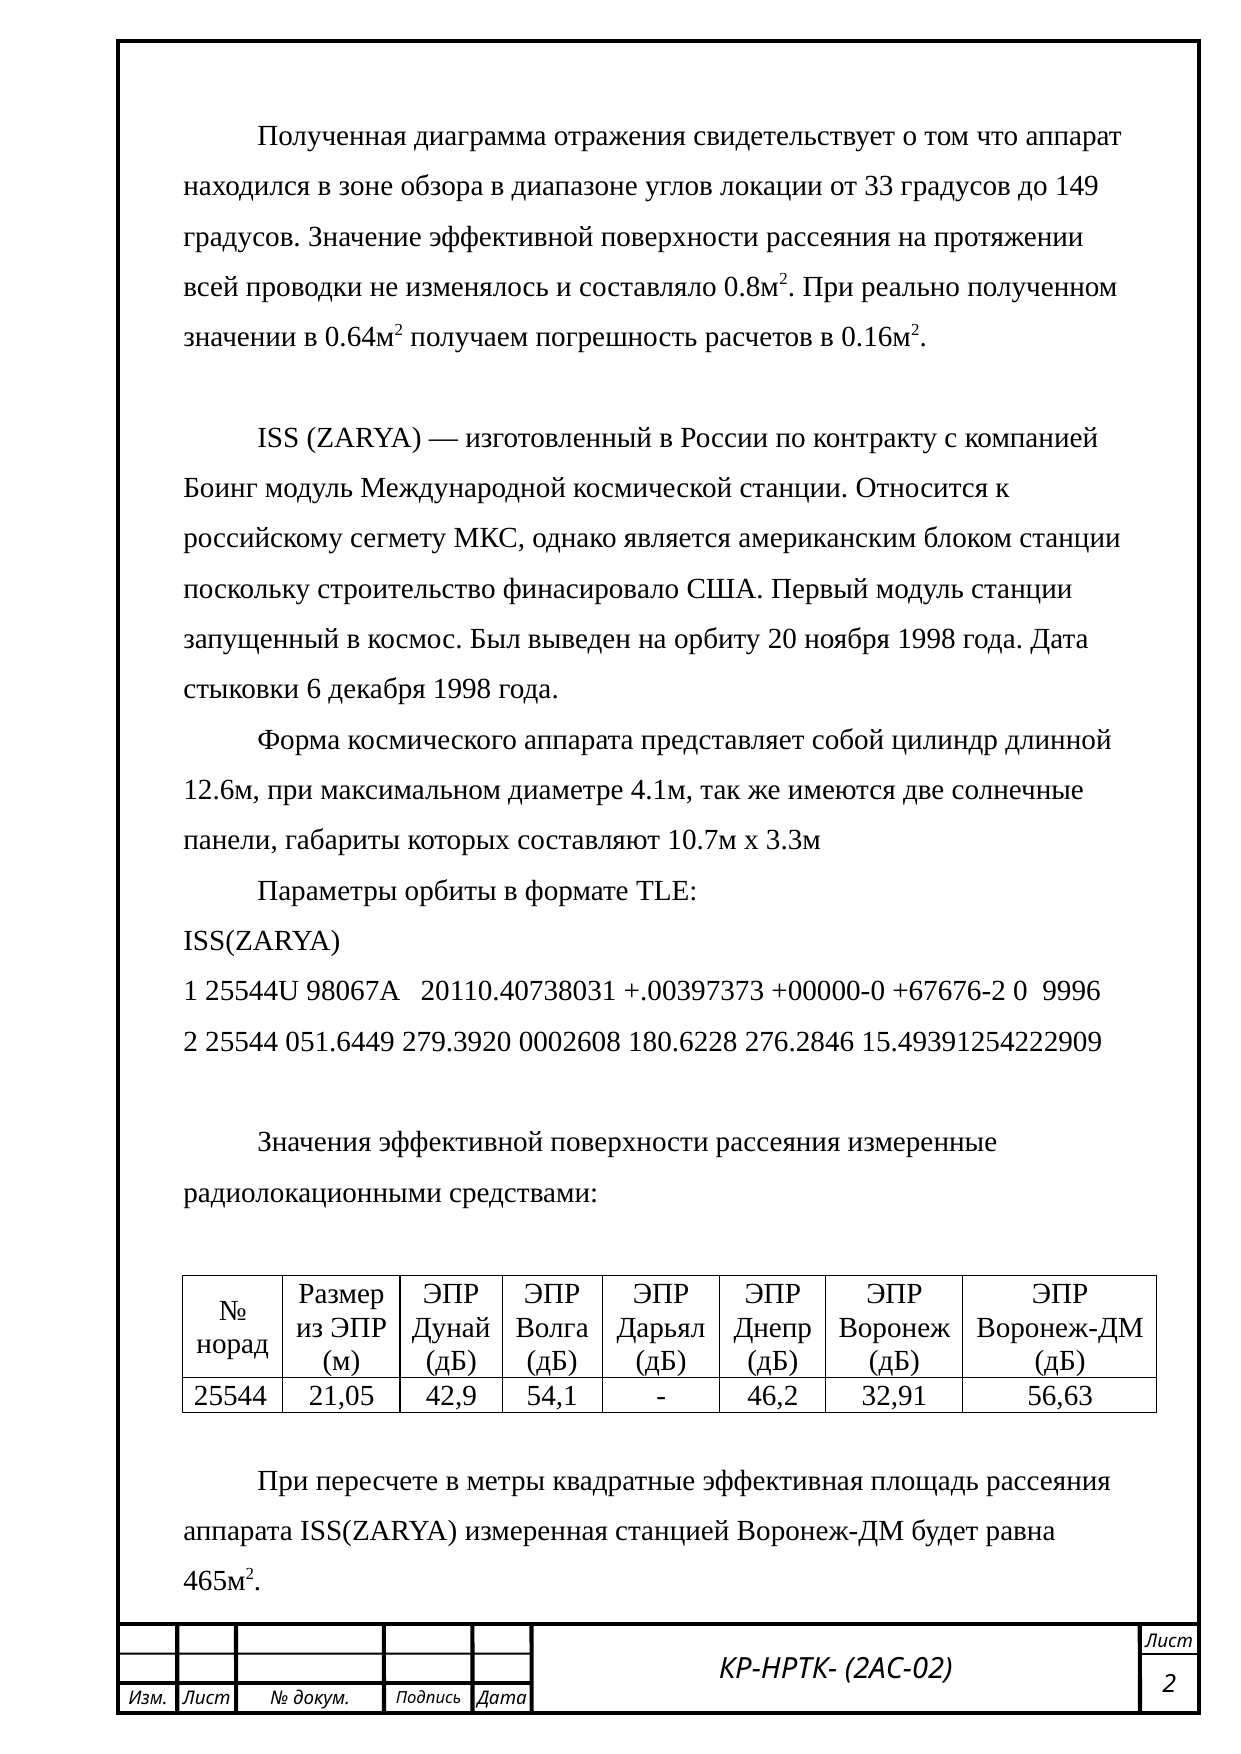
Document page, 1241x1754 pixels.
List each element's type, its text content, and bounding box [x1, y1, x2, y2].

table_cell 54,1 [503, 1378, 602, 1412]
text 1 25544U 98067A 20110.40738031 +.00397373 +00000-0 +67676-2 0 9996 [183, 973, 1122, 1007]
table_cell 21,05 [283, 1378, 399, 1412]
table_header ЭПР Дунай (дБ) [401, 1276, 502, 1377]
table_header ЭПР Воронеж (дБ) [826, 1276, 962, 1377]
text Значения эффективной поверхности рассеяния измеренные радиолокационными средствами: [183, 1124, 1122, 1208]
table_header ЭПР Днепр (дБ) [720, 1276, 825, 1377]
table_cell 46,2 [720, 1378, 825, 1412]
text Полученная диаграмма отражения свидетельствует о том что аппарат находился в зоне обзора в диапазоне углов локации от 33 градусов до 149 градусов. Значение эффективной поверхности рассеяния на протяжении всей проводки не изменялось и составляло 0.8м2. При реально полученном значении в 0.64м2 получаем погрешность расчетов в 0.16м2. [183, 118, 1122, 353]
text Параметры орбиты в формате TLE: [183, 873, 1122, 906]
table_cell 25544 [183, 1378, 282, 1412]
text При пересчете в метры квадратные эффективная площадь рассеяния аппарата ISS(ZARYA) измеренная станцией Воронеж-ДМ будет равна 465м2. [183, 1463, 1122, 1597]
table_cell 56,63 [963, 1378, 1156, 1412]
table_header ЭПР Дарьял (дБ) [603, 1276, 719, 1377]
table_cell 42,9 [401, 1378, 502, 1412]
table_header Размер из ЭПР (м) [283, 1276, 399, 1377]
text ISS(ZARYA) [183, 923, 1122, 957]
text 2 25544 051.6449 279.3920 0002608 180.6228 276.2846 15.49391254222909 [183, 1024, 1122, 1057]
text Форма космического аппарата представляет собой цилиндр длинной 12.6м, при максимальном диаметре 4.1м, так же имеются две солнечные панели, габариты которых составляют 10.7м х 3.3м [183, 722, 1122, 856]
table_header № норад [183, 1276, 282, 1377]
table_header ЭПР Воронеж-ДМ (дБ) [963, 1276, 1156, 1377]
table_header ЭПР Волга (дБ) [503, 1276, 602, 1377]
table_cell 32,91 [826, 1378, 962, 1412]
table_cell - [603, 1378, 719, 1412]
text ISS (ZARYA) — изготовленный в России по контракту с компанией Боинг модуль Международной космической станции. Относится к российскому сегмету МКС, однако является американским блоком станции поскольку строительство финасировало США. Первый модуль станции запущенный в космос. Был выведен на орбиту 20 ноября 1998 года. Дата стыковки 6 декабря 1998 года. [183, 420, 1122, 705]
